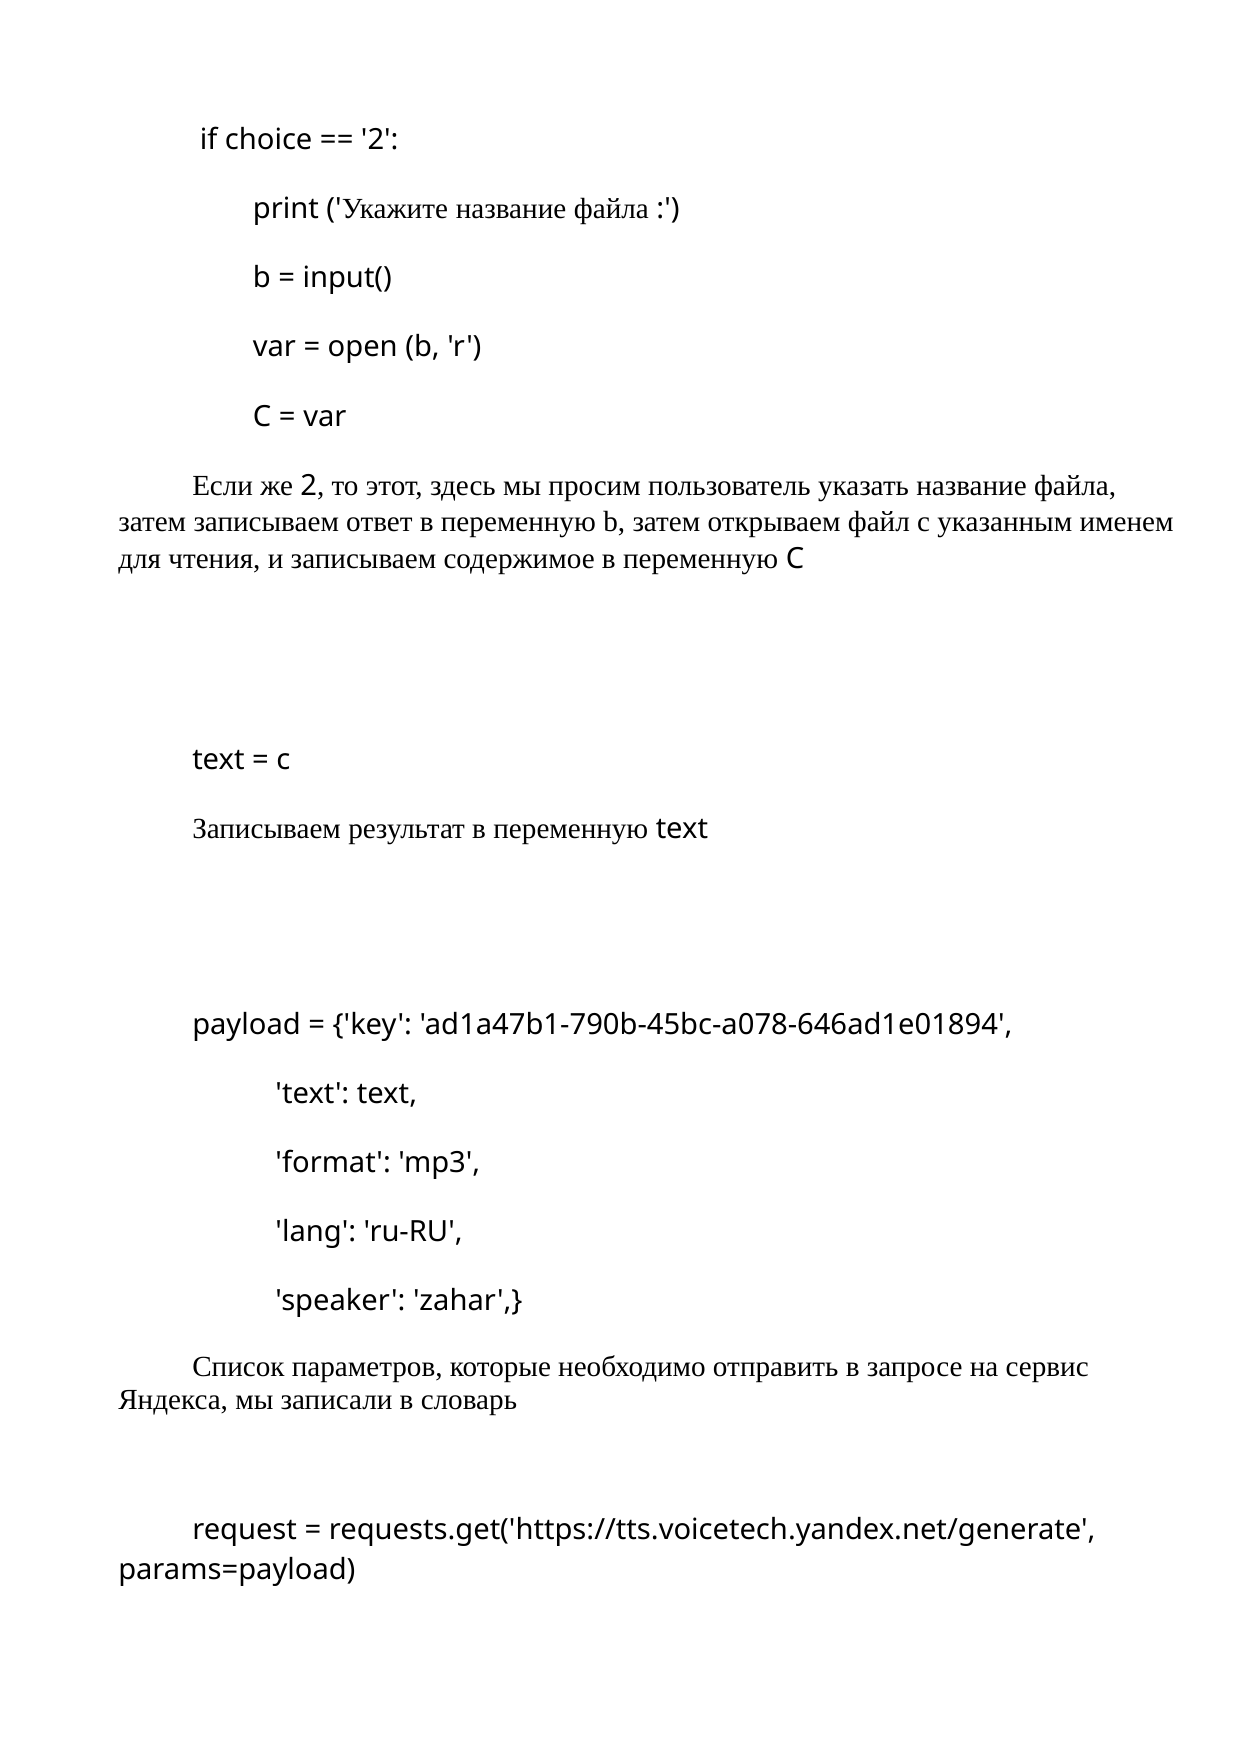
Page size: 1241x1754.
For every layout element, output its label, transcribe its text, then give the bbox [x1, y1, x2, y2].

text Записываем результат в переменную text [118, 808, 1181, 847]
text 'format': 'mp3', [118, 1141, 1181, 1181]
text b = input() [118, 256, 1181, 296]
text if choice == '2': [118, 118, 1181, 158]
text C = var [118, 395, 1181, 434]
text 'lang': 'ru-RU', [118, 1210, 1181, 1250]
text text = c [118, 738, 1181, 778]
text var = open (b, 'r') [118, 326, 1181, 365]
text request = requests.get('https://tts.voicetech.yandex.net/generate', params=payload) [118, 1508, 1181, 1588]
text Если же 2, то этот, здесь мы просим пользователь указать название файла, затем записываем ответ в переменную b, затем открываем файл с указанным именем для чтения, и записываем содержимое в переменную C [118, 464, 1181, 577]
text 'speaker': 'zahar',} [118, 1279, 1181, 1319]
text 'text': text, [118, 1072, 1181, 1112]
text payload = {'key': 'ad1a47b1-790b-45bc-a078-646ad1e01894', [118, 1003, 1181, 1043]
text Список параметров, которые необходимо отправить в запросе на сервис Яндекса, мы записали в словарь [118, 1349, 1181, 1416]
text print ('Укажите название файла :') [118, 187, 1181, 227]
